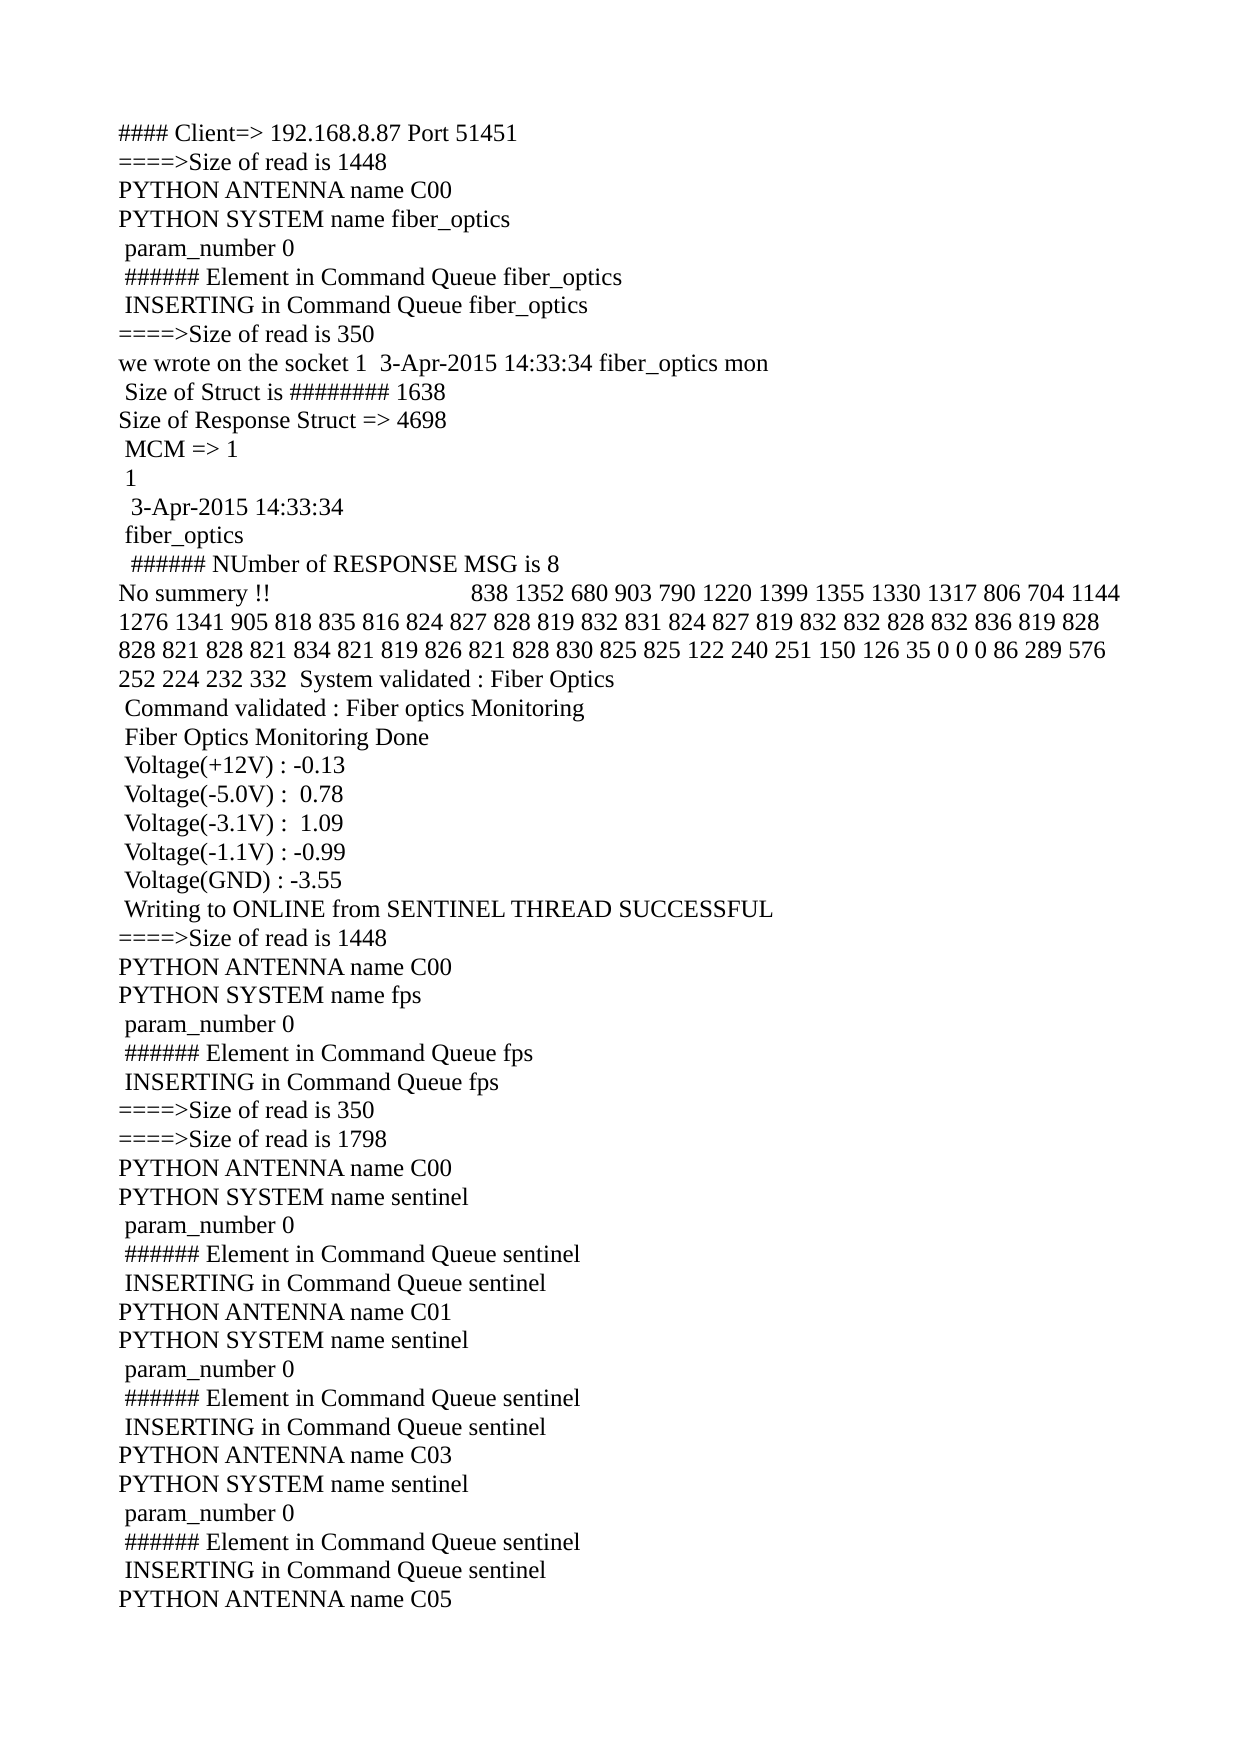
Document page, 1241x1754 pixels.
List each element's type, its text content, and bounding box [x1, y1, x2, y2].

text param_number 0 [118, 1354, 1122, 1383]
text PYTHON SYSTEM name fps [118, 981, 1122, 1009]
text MCM => 1 [118, 434, 1122, 463]
text ###### Element in Command Queue sentinel [118, 1527, 1122, 1556]
text Size of Struct is ######## 1638 [118, 377, 1122, 406]
text 1 [118, 463, 1122, 492]
text 3-Apr-2015 14:33:34 [118, 492, 1122, 521]
text param_number 0 [118, 1498, 1122, 1527]
text Command validated : Fiber optics Monitoring [118, 693, 1122, 722]
text INSERTING in Command Queue sentinel [118, 1412, 1122, 1441]
text Voltage(-5.0V) : 0.78 [118, 779, 1122, 808]
text Size of Response Struct => 4698 [118, 406, 1122, 434]
text Fiber Optics Monitoring Done [118, 722, 1122, 751]
text Voltage(+12V) : -0.13 [118, 751, 1122, 779]
text param_number 0 [118, 1211, 1122, 1239]
text PYTHON SYSTEM name sentinel [118, 1326, 1122, 1354]
text PYTHON ANTENNA name C01 [118, 1297, 1122, 1326]
text Voltage(-1.1V) : -0.99 [118, 837, 1122, 866]
text ====>Size of read is 1448 [118, 923, 1122, 952]
text ###### NUmber of RESPONSE MSG is 8 [118, 549, 1122, 578]
text PYTHON ANTENNA name C05 [118, 1584, 1122, 1613]
text INSERTING in Command Queue sentinel [118, 1556, 1122, 1584]
text we wrote on the socket 1 3-Apr-2015 14:33:34 fiber_optics mon [118, 348, 1122, 377]
text PYTHON SYSTEM name fiber_optics [118, 204, 1122, 233]
text fiber_optics [118, 521, 1122, 549]
text ====>Size of read is 350 [118, 1096, 1122, 1124]
text PYTHON SYSTEM name sentinel [118, 1182, 1122, 1211]
text ====>Size of read is 350 [118, 319, 1122, 348]
text ###### Element in Command Queue fiber_optics [118, 262, 1122, 291]
text PYTHON ANTENNA name C00 [118, 1153, 1122, 1182]
text param_number 0 [118, 1009, 1122, 1038]
text ###### Element in Command Queue sentinel [118, 1383, 1122, 1412]
text #### Client=> 192.168.8.87 Port 51451 [118, 118, 1122, 147]
text PYTHON ANTENNA name C00 [118, 176, 1122, 204]
text Voltage(GND) : -3.55 [118, 866, 1122, 894]
text Voltage(-3.1V) : 1.09 [118, 808, 1122, 837]
text No summery !! 838 1352 680 903 790 1220 1399 1355 1330 1317 806 704 1144 1276 1341 905 818 835 816 824 827 828 819 832 831 824 827 819 832 832 828 832 836 819 828 828 821 828 821 834 821 819 826 821 828 830 825 825 122 240 251 150 126 35 0 0 0 86 289 576 252 224 232 332 System validated : Fiber Optics [118, 578, 1122, 693]
text INSERTING in Command Queue sentinel [118, 1268, 1122, 1297]
text param_number 0 [118, 233, 1122, 262]
text ###### Element in Command Queue sentinel [118, 1239, 1122, 1268]
text PYTHON ANTENNA name C00 [118, 952, 1122, 981]
text PYTHON SYSTEM name sentinel [118, 1469, 1122, 1498]
text PYTHON ANTENNA name C03 [118, 1441, 1122, 1469]
text INSERTING in Command Queue fps [118, 1067, 1122, 1096]
text ====>Size of read is 1448 [118, 147, 1122, 176]
text INSERTING in Command Queue fiber_optics [118, 291, 1122, 319]
text ###### Element in Command Queue fps [118, 1038, 1122, 1067]
text ====>Size of read is 1798 [118, 1124, 1122, 1153]
text Writing to ONLINE from SENTINEL THREAD SUCCESSFUL [118, 894, 1122, 923]
